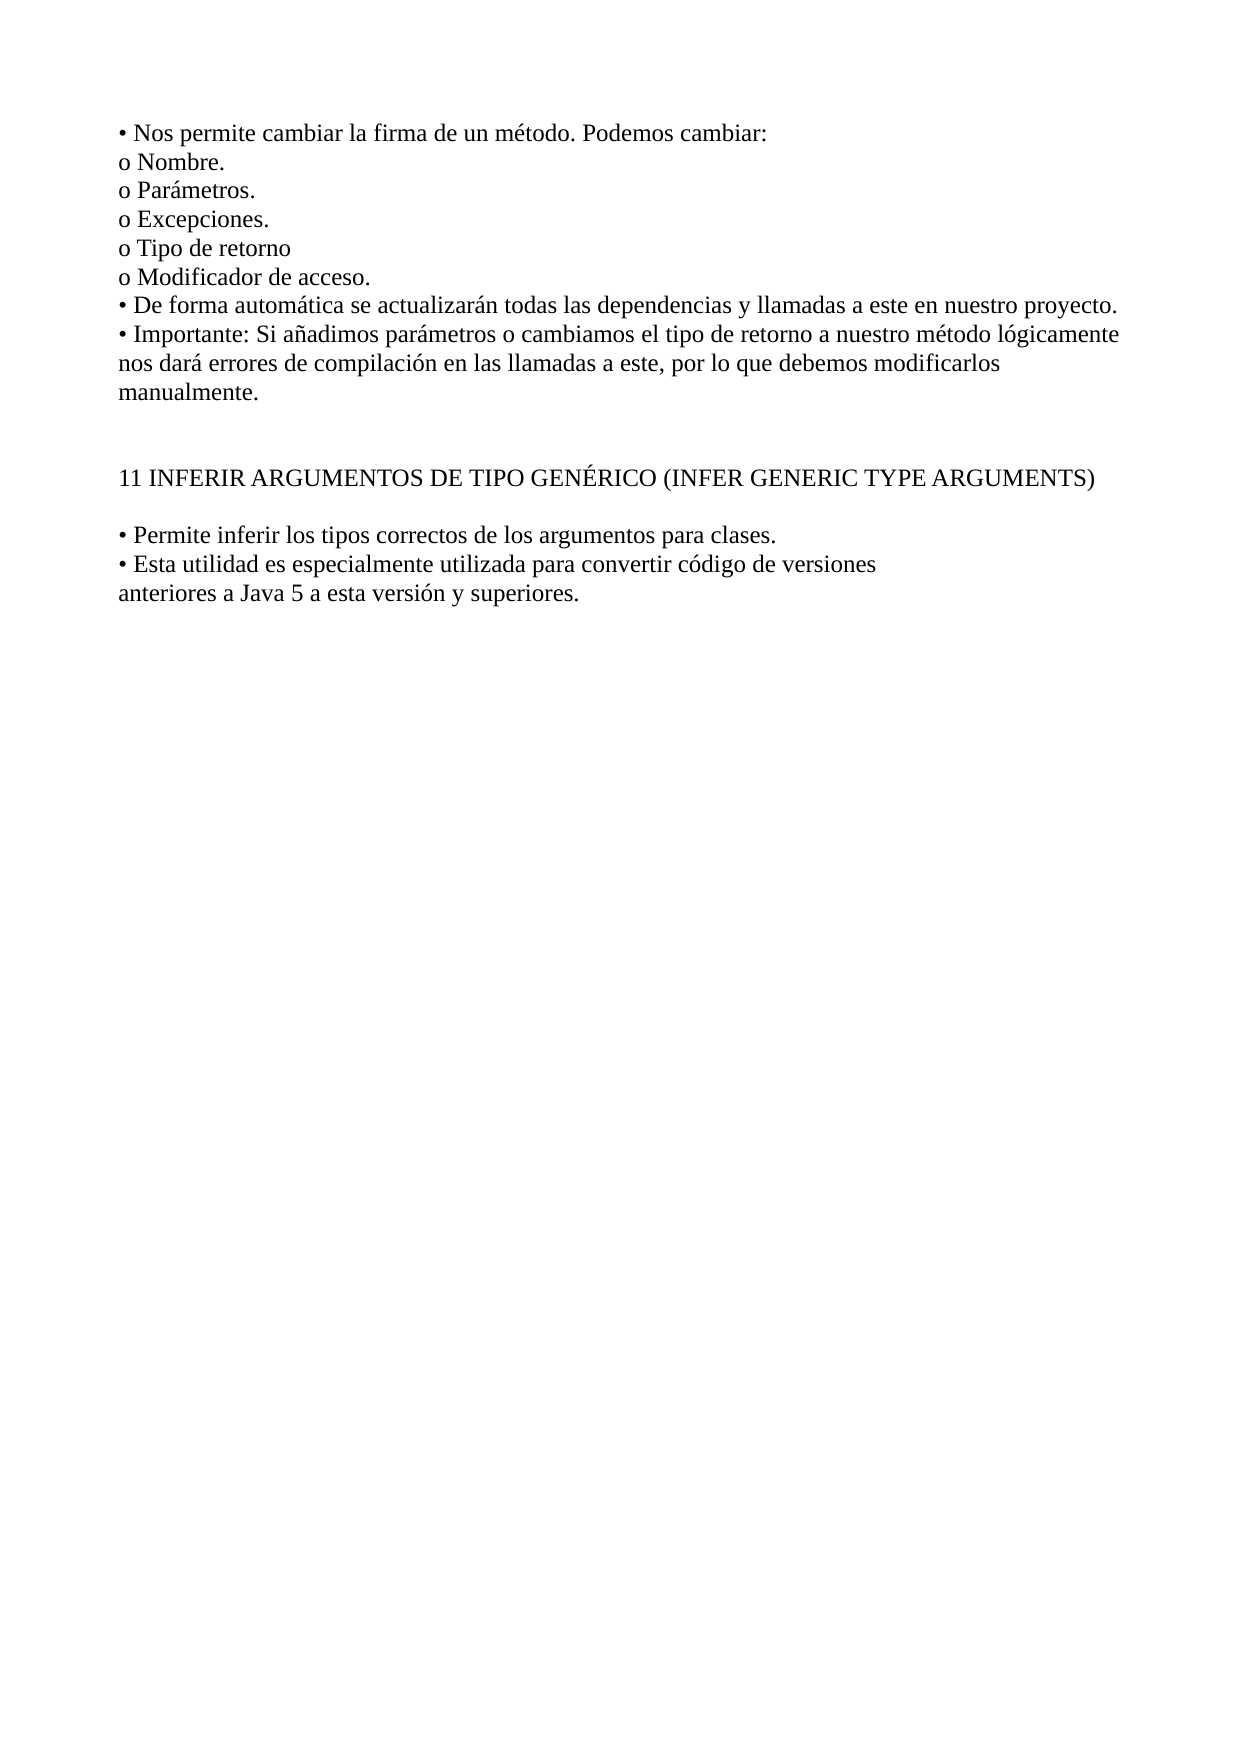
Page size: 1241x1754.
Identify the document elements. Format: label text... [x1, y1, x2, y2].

text 11 INFERIR ARGUMENTOS DE TIPO GENÉRICO (INFER GENERIC TYPE ARGUMENTS) [118, 463, 1122, 492]
text • Esta utilidad es especialmente utilizada para convertir código de versiones [118, 549, 1122, 578]
text o Parámetros. [118, 176, 1122, 204]
text • De forma automática se actualizarán todas las dependencias y llamadas a este en nuestro proyecto. [118, 291, 1122, 319]
text • Importante: Si añadimos parámetros o cambiamos el tipo de retorno a nuestro método lógicamente nos dará errores de compilación en las llamadas a este, por lo que debemos modificarlos manualmente. [118, 319, 1122, 406]
text • Permite inferir los tipos correctos de los argumentos para clases. [118, 521, 1122, 549]
text o Modificador de acceso. [118, 262, 1122, 291]
text • Nos permite cambiar la firma de un método. Podemos cambiar: [118, 118, 1122, 147]
text anteriores a Java 5 a esta versión y superiores. [118, 578, 1122, 607]
text o Nombre. [118, 147, 1122, 176]
text o Tipo de retorno [118, 233, 1122, 262]
text o Excepciones. [118, 204, 1122, 233]
